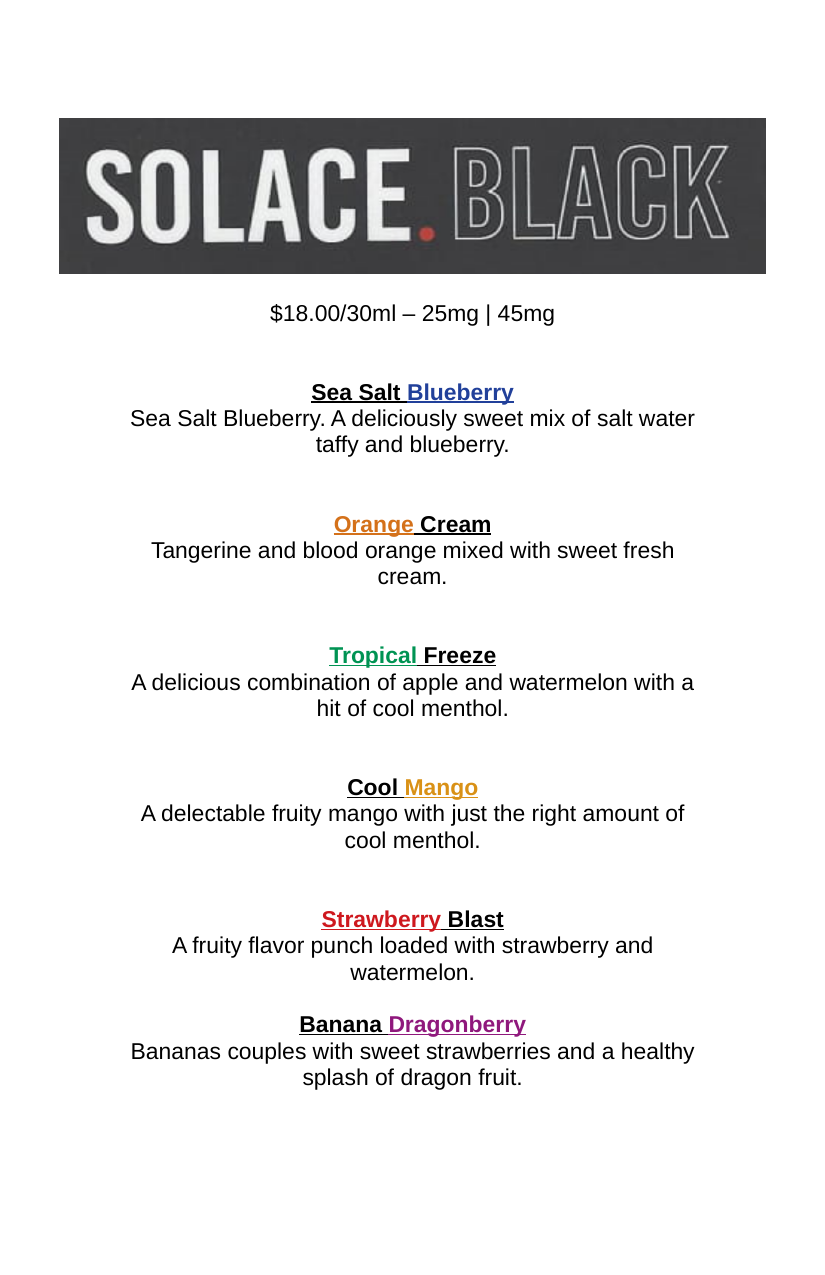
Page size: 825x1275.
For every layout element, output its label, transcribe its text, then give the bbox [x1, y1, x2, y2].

text $18.00/30ml – 25mg | 45mg [118, 300, 707, 326]
text Banana Dragonberry [118, 1011, 707, 1038]
text Strawberry Blast [118, 906, 707, 932]
text Cool Mango [118, 774, 707, 800]
text A fruity flavor punch loaded with strawberry and watermelon. [118, 932, 707, 985]
text Orange Cream [118, 511, 707, 537]
text A delicious combination of apple and watermelon with a hit of cool menthol. [118, 669, 707, 721]
text Sea Salt Blueberry Sea Salt Blueberry. A deliciously sweet mix of salt water taffy and blueberry. [118, 379, 707, 458]
text Tangerine and blood orange mixed with sweet fresh cream. [118, 537, 707, 589]
text Tropical Freeze [118, 642, 707, 669]
text A delectable fruity mango with just the right amount of cool menthol. [118, 800, 707, 853]
picture [59, 118, 766, 274]
text Bananas couples with sweet strawberries and a healthy splash of dragon fruit. [118, 1038, 707, 1117]
